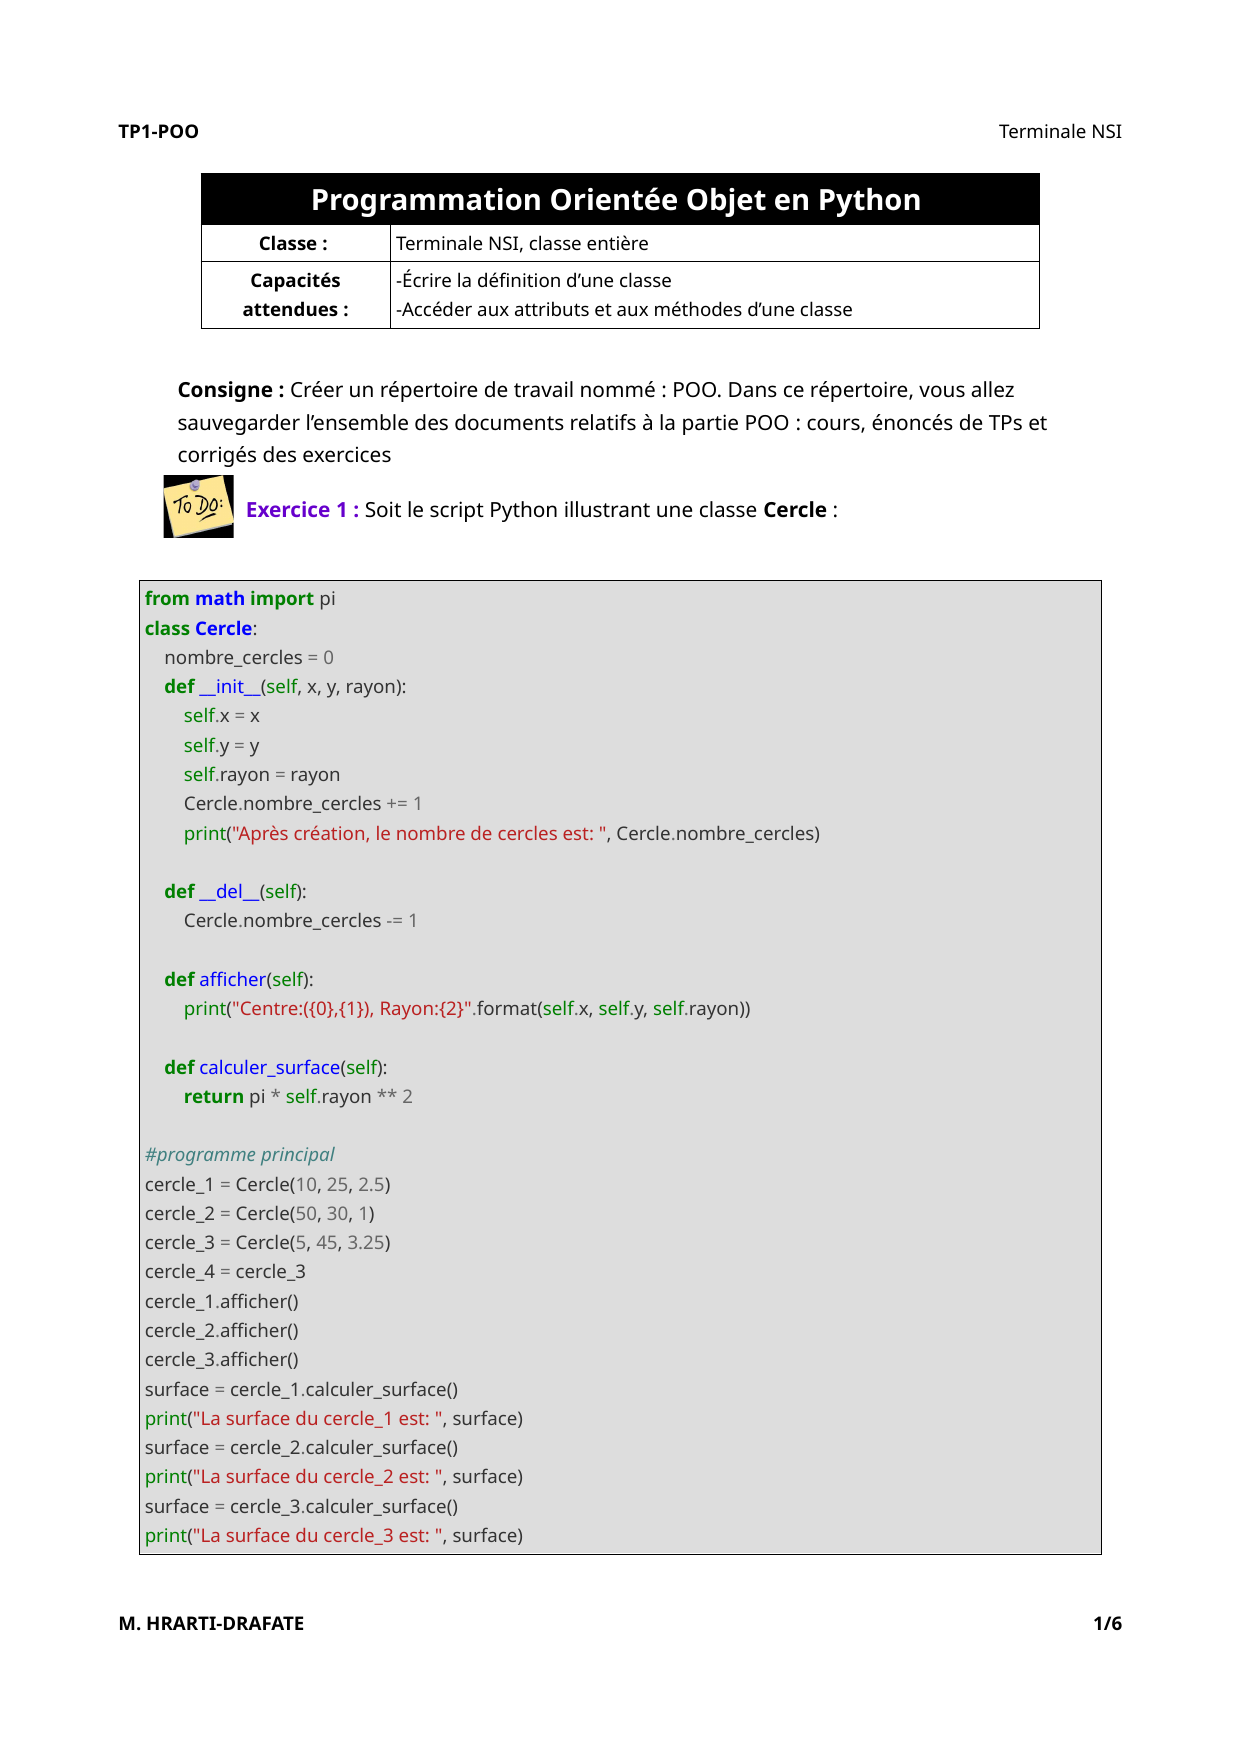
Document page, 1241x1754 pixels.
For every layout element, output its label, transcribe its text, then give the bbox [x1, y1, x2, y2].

subtitle Exercice 1 : Soit le script Python illustrant une classe Cercle : [234, 493, 1122, 525]
subtitle [118, 493, 163, 525]
picture [163, 475, 234, 538]
table_cell Terminale NSI, classe entière [391, 225, 1039, 261]
table_header Programmation Orientée Objet en Python [202, 174, 1039, 224]
table_cell Classe : [202, 225, 390, 261]
table_cell Capacités attendues : [202, 262, 390, 328]
text Consigne : Créer un répertoire de travail nommé : POO. Dans ce répertoire, vous allez sauvegarder l’ensemble des documents relatifs à la partie POO : cours, énoncés de TPs et corrigés des exercices [177, 375, 1122, 469]
table_header from math import pi class Cercle: nombre_cercles = 0 def __init__(self, x, y, rayon): self.x = x self.y = y self.rayon = rayon Cercle.nombre_cercles += 1 print("Après création, le nombre de cercles est: ", Cercle.nombre_cercles) def __del__(self): Cercle.nombre_cercles -= 1 def afficher(self): print("Centre:({0},{1}), Rayon:{2}".format(self.x, self.y, self.rayon)) def calculer_surface(self): return pi * self.rayon ** 2 #programme principal cercle_1 = Cercle(10, 25, 2.5) cercle_2 = Cercle(50, 30, 1) cercle_3 = Cercle(5, 45, 3.25) cercle_4 = cercle_3 cercle_1.afficher() cercle_2.afficher() cercle_3.afficher() surface = cercle_1.calculer_surface() print("La surface du cercle_1 est: ", surface) surface = cercle_2.calculer_surface() print("La surface du cercle_2 est: ", surface) surface = cercle_3.calculer_surface() print("La surface du cercle_3 est: ", surface) [140, 581, 1101, 1553]
table_cell -Écrire la définition d’une classe -Accéder aux attributs et aux méthodes d’une classe [391, 262, 1039, 328]
